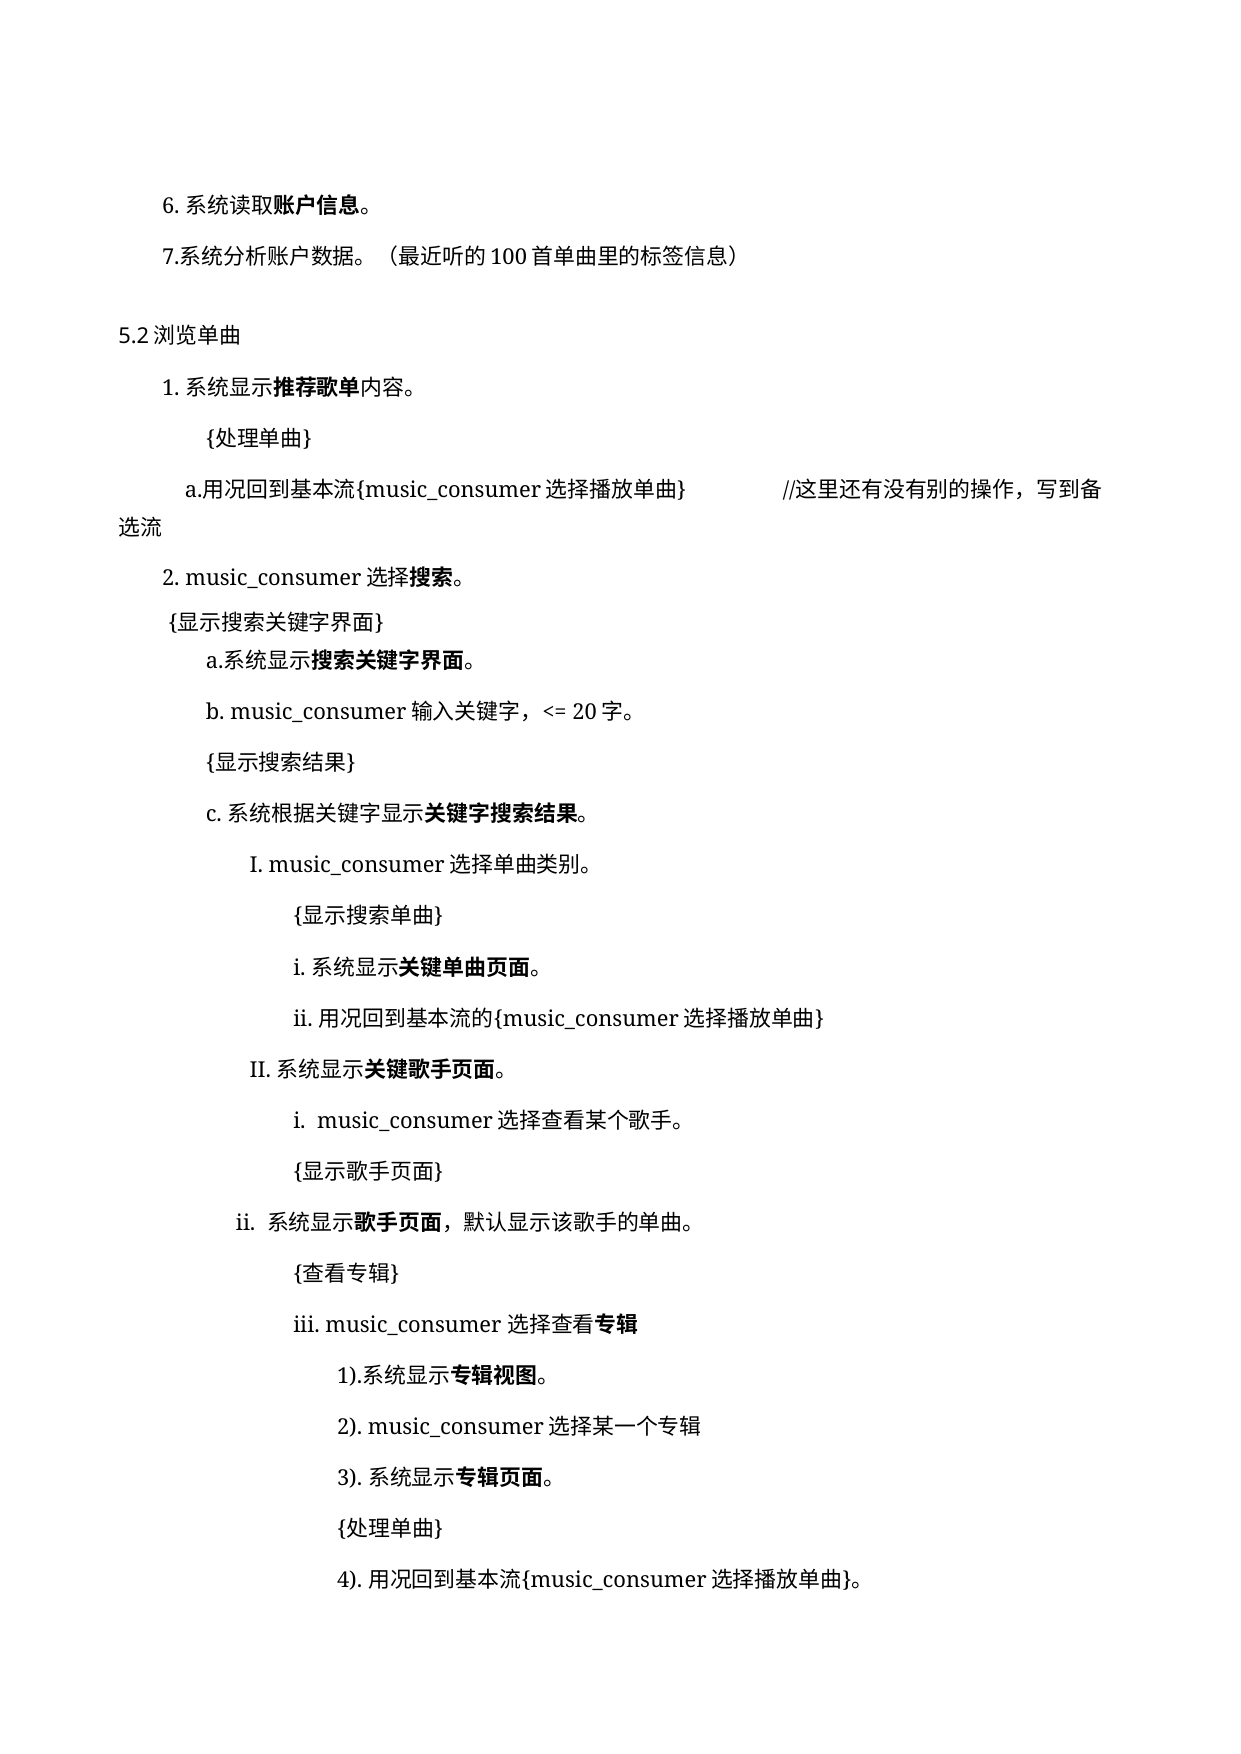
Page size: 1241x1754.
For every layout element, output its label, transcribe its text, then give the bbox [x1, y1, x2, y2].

text 4). 用况回到基本流{music_consumer选择播放单曲}。 [118, 1562, 1122, 1594]
text II. 系统显示关键歌手页面。 [118, 1052, 1122, 1083]
text ii. 用况回到基本流的{music_consumer选择播放单曲} [118, 1001, 1122, 1032]
text {处理单曲} [118, 1511, 1122, 1543]
text c. 系统根据关键字显示关键字搜索结果。 [118, 796, 1122, 828]
text 7.系统分析账户数据。（最近听的100首单曲里的标签信息） [118, 239, 1122, 270]
text i. 系统显示关键单曲页面。 [118, 949, 1122, 981]
text i. music_consumer选择查看某个歌手。 [118, 1103, 1122, 1134]
text b. music_consumer输入关键字，<= 20字。 [118, 694, 1122, 726]
text iii. music_consumer 选择查看专辑 [118, 1307, 1122, 1338]
text {显示搜索关键字界面} [118, 605, 1122, 637]
text 6. 系统读取账户信息。 [118, 188, 1122, 219]
text 5.2浏览单曲 [118, 318, 1122, 350]
text {显示搜索单曲} [118, 898, 1122, 930]
text 2). music_consumer选择某一个专辑 [118, 1409, 1122, 1441]
text 1).系统显示专辑视图。 [118, 1358, 1122, 1389]
text {显示歌手页面} [118, 1154, 1122, 1185]
text a.系统显示搜索关键字界面。 [118, 643, 1122, 675]
text {处理单曲} [118, 421, 1122, 452]
text 1. 系统显示推荐歌单内容。 [118, 369, 1122, 401]
text {显示搜索结果} [118, 745, 1122, 777]
text ii. 系统显示歌手页面，默认显示该歌手的单曲。 [118, 1205, 1122, 1236]
text I. music_consumer选择单曲类别。 [118, 847, 1122, 879]
text 2. music_consumer选择搜索。 [118, 560, 1122, 592]
text a.用况回到基本流{music_consumer选择播放单曲} //这里还有没有别的操作，写到备选流 [118, 472, 1122, 541]
text {查看专辑} [118, 1256, 1122, 1287]
text 3). 系统显示专辑页面。 [118, 1460, 1122, 1492]
